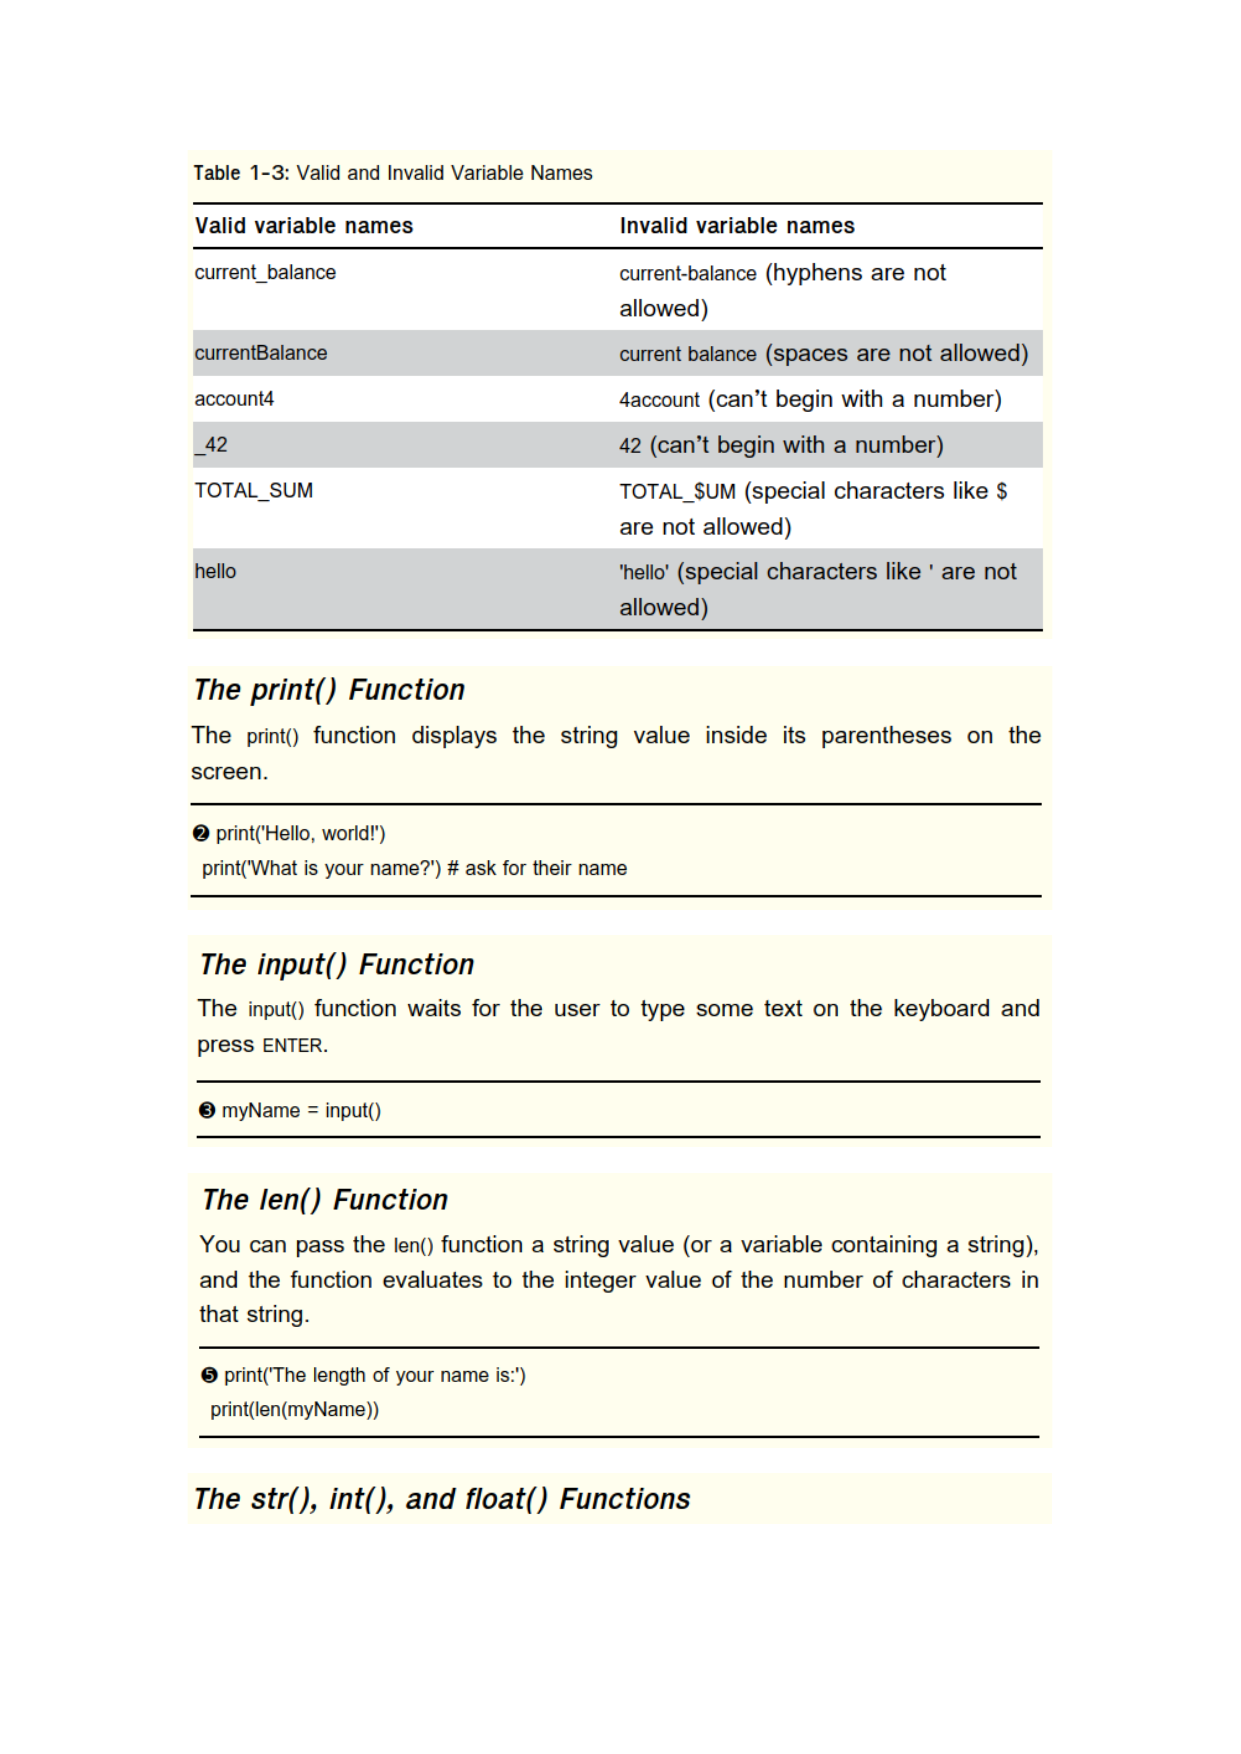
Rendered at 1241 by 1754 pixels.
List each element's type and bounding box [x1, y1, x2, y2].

picture [187, 1473, 1052, 1524]
picture [187, 150, 1053, 639]
picture [187, 935, 1053, 1147]
picture [187, 1173, 1053, 1448]
picture [187, 666, 1053, 910]
